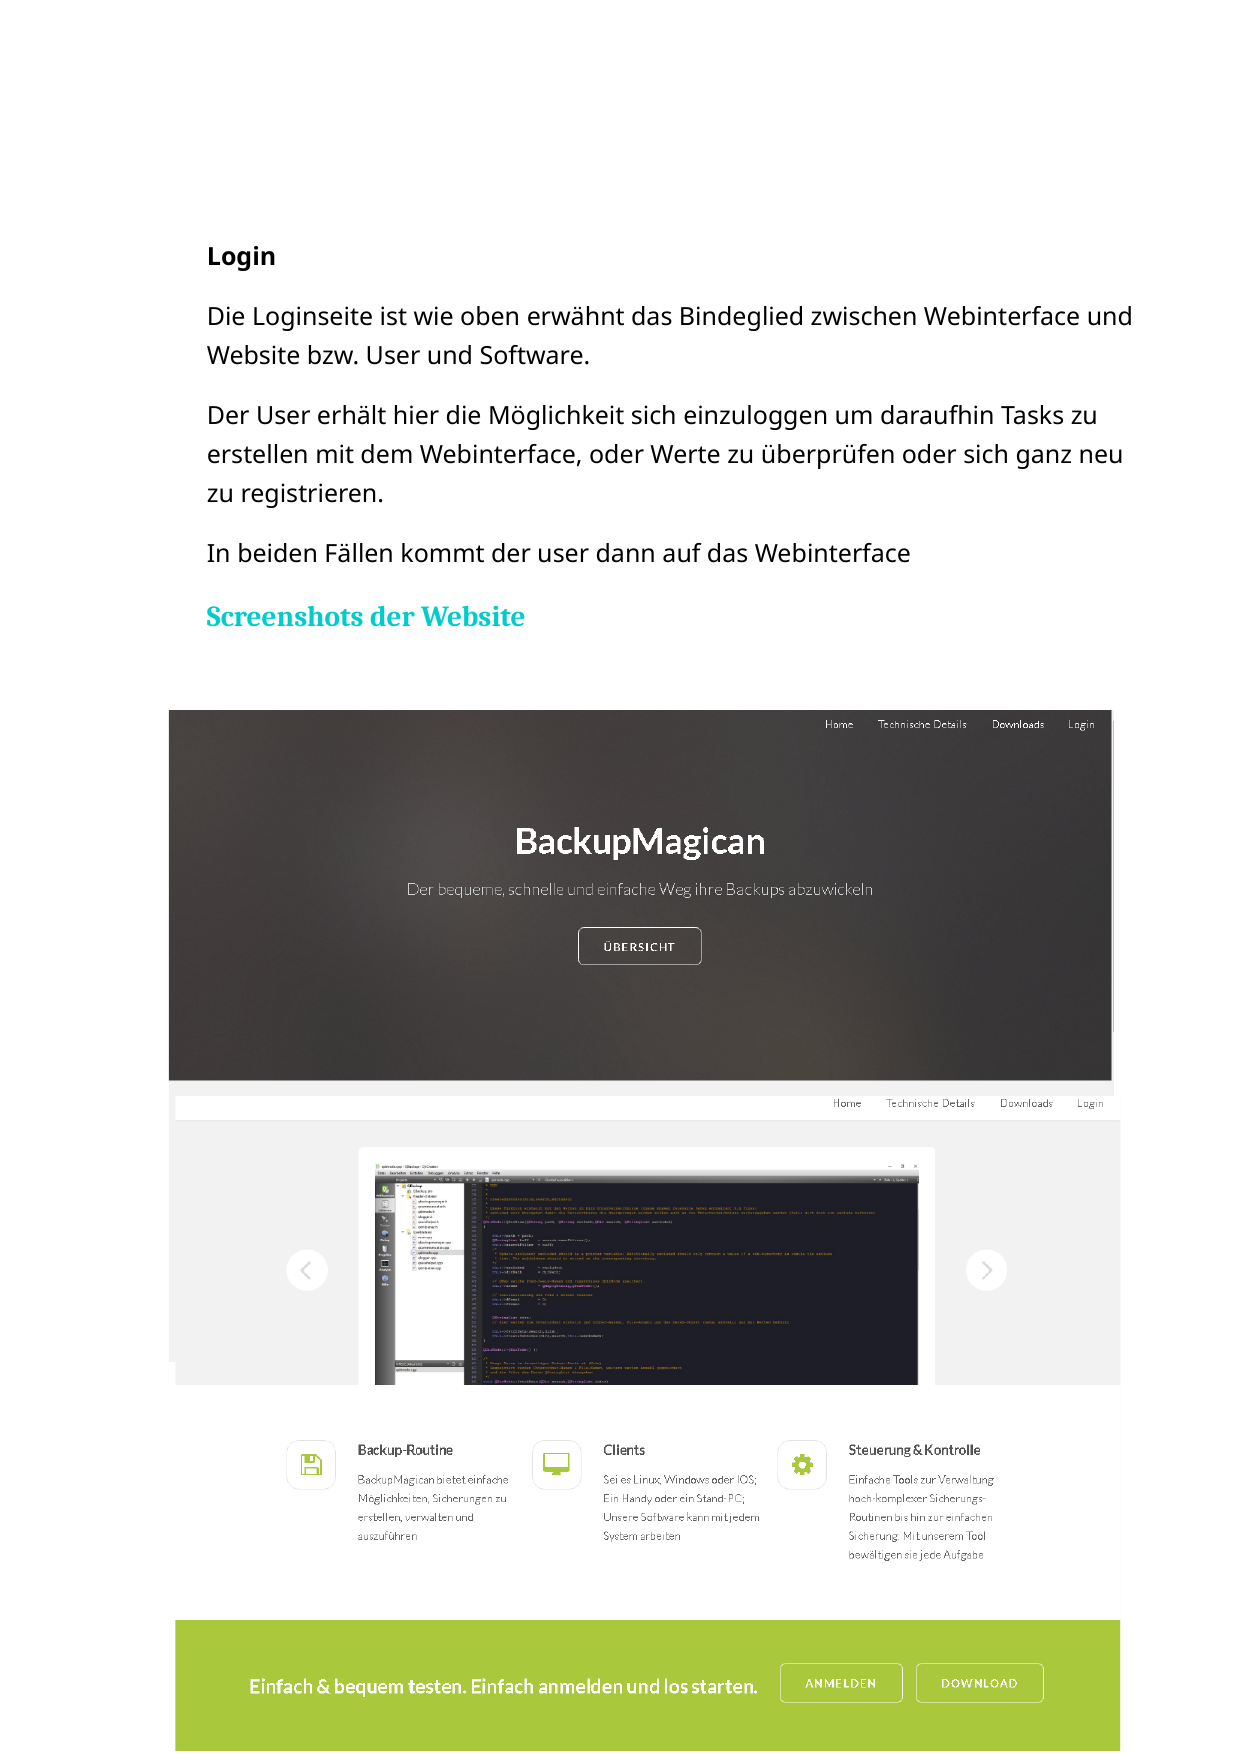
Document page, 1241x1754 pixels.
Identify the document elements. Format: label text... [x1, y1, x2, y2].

picture [168, 710, 1121, 1754]
text In beiden Fällen kommt der user dann auf das Webinterface [207, 536, 1152, 570]
text Die Loginseite ist wie oben erwähnt das Bindeglied zwischen Webinterface und Website bzw. User und Software. [207, 298, 1152, 371]
text Der User erhält hier die Möglichkeit sich einzuloggen um daraufhin Tasks zu erstellen mit dem Webinterface, oder Werte zu überprüfen oder sich ganz neu zu registrieren. [207, 397, 1152, 510]
subtitle Screenshots der Website [207, 600, 1152, 633]
text Login [207, 238, 1152, 272]
